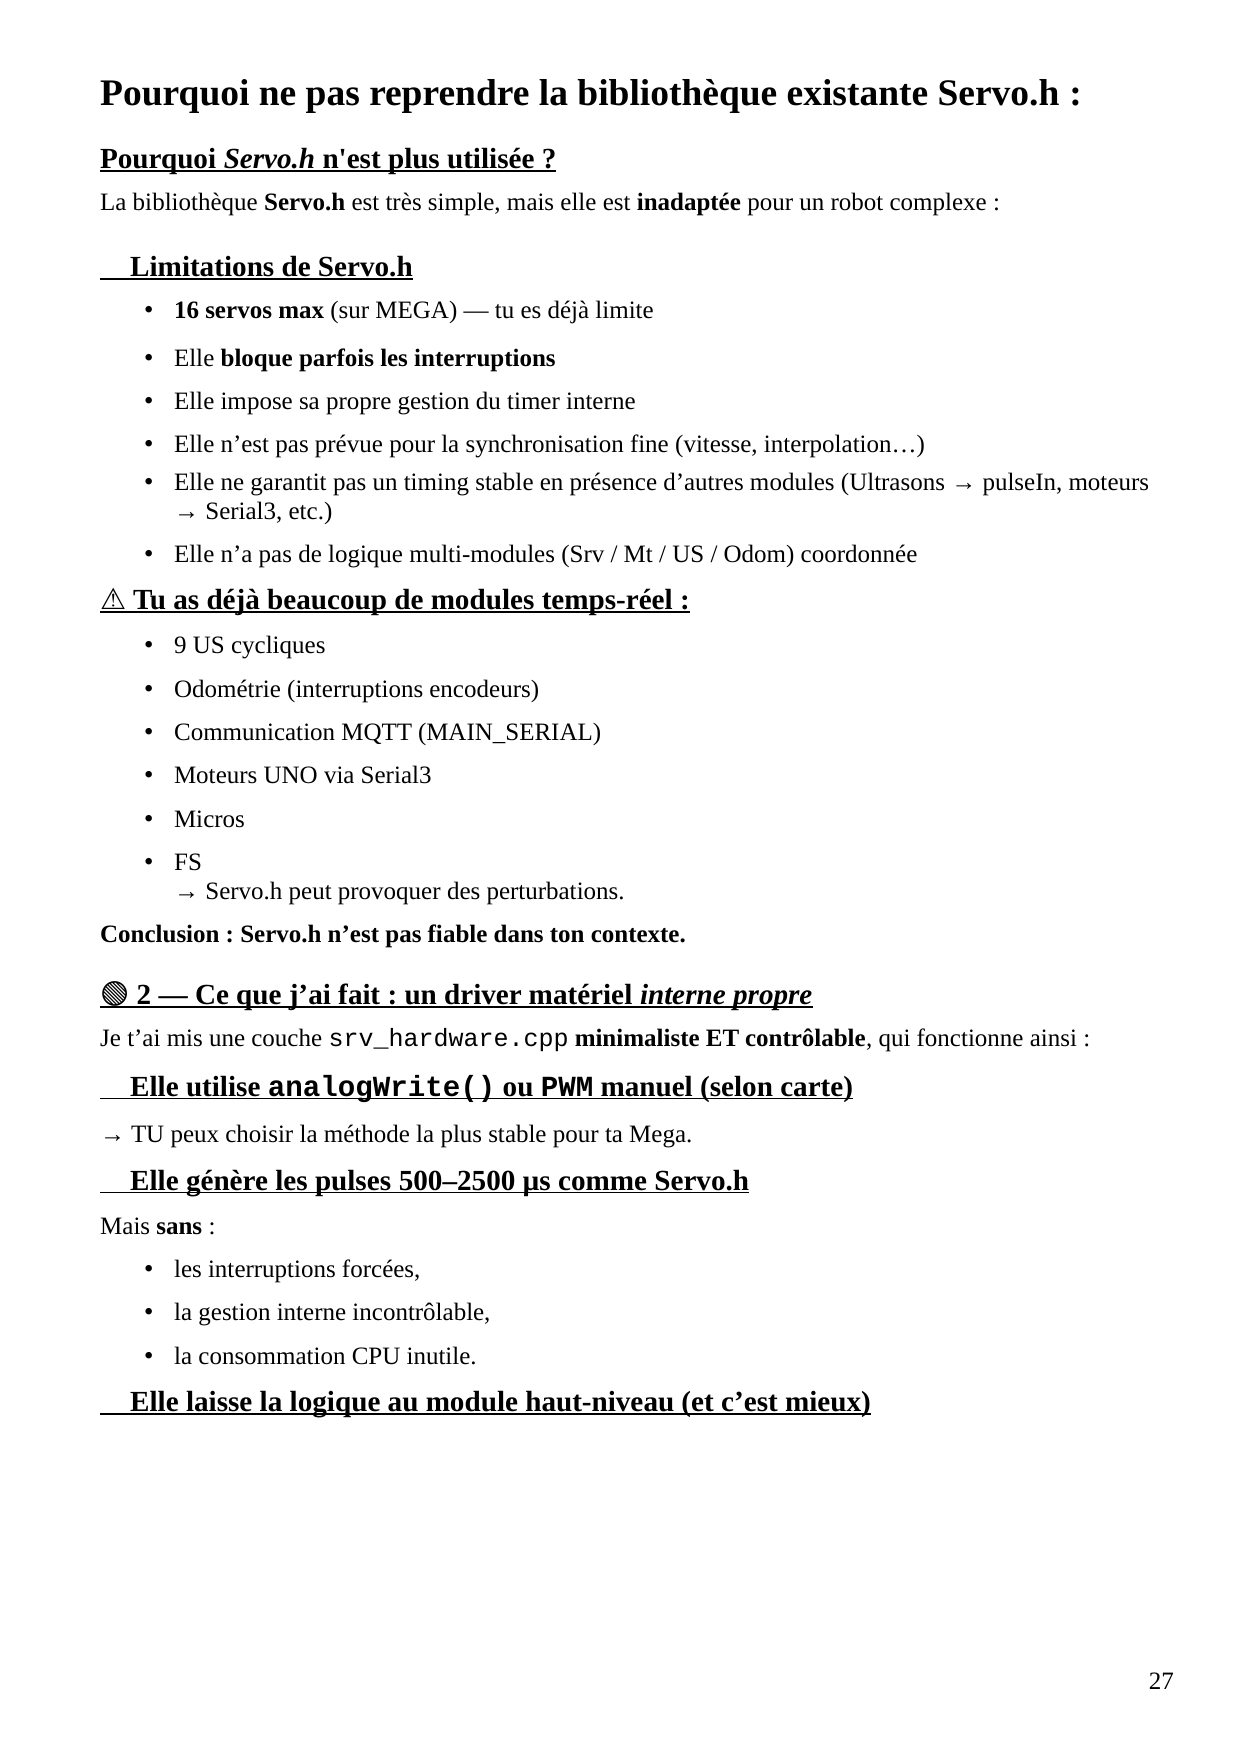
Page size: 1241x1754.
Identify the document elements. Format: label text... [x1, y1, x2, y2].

list les interruptions forcées, [144, 1254, 1173, 1283]
list Elle n’a pas de logique multi-modules (Srv / Mt / US / Odom) coordonnée [144, 539, 1173, 568]
subtitle ✨ Elle génère les pulses 500–2500 µs comme Servo.h [100, 1163, 1173, 1196]
subtitle 🟢 2 — Ce que j’ai fait : un driver matériel interne propre [100, 977, 1173, 1011]
subtitle Pourquoi Servo.h n'est plus utilisée ? [100, 141, 1173, 174]
subtitle ❌ Limitations de Servo.h [100, 249, 1173, 283]
list Odométrie (interruptions encodeurs) [144, 674, 1173, 703]
text Je t’ai mis une couche srv_hardware.cpp minimaliste ET contrôlable, qui fonctionne ainsi : [100, 1023, 1173, 1054]
text Conclusion : Servo.h n’est pas fiable dans ton contexte. [100, 919, 1173, 948]
list Elle impose sa propre gestion du timer interne [144, 386, 1173, 415]
list Micros [144, 804, 1173, 833]
list Communication MQTT (MAIN_SERIAL) [144, 717, 1173, 746]
subtitle Pourquoi ne pas reprendre la bibliothèque existante Servo.h : [100, 71, 1173, 114]
subtitle ✨ Elle utilise analogWrite() ou PWM manuel (selon carte) [100, 1069, 1173, 1105]
text La bibliothèque Servo.h est très simple, mais elle est inadaptée pour un robot complexe : [100, 187, 1173, 216]
list Moteurs UNO via Serial3 [144, 761, 1173, 789]
list la consommation CPU inutile. [144, 1341, 1173, 1369]
list Elle bloque parfois les interruptions [144, 343, 1173, 372]
list 16 servos max (sur MEGA) — tu es déjà limite [144, 295, 1173, 324]
text → TU peux choisir la méthode la plus stable pour ta Mega. [100, 1119, 1173, 1148]
list Elle n’est pas prévue pour la synchronisation fine (vitesse, interpolation…) [144, 429, 1173, 458]
list 9 US cycliques [144, 631, 1173, 659]
text Mais sans : [100, 1211, 1173, 1239]
list la gestion interne incontrôlable, [144, 1297, 1173, 1326]
list FS → Servo.h peut provoquer des perturbations. [144, 847, 1173, 905]
list Elle ne garantit pas un timing stable en présence d’autres modules (Ultrasons → pulseIn, moteurs → Serial3, etc.) [144, 467, 1173, 524]
subtitle ✨ Elle laisse la logique au module haut-niveau (et c’est mieux) [100, 1384, 1173, 1418]
subtitle ⚠ Tu as déjà beaucoup de modules temps-réel : [100, 582, 1173, 616]
